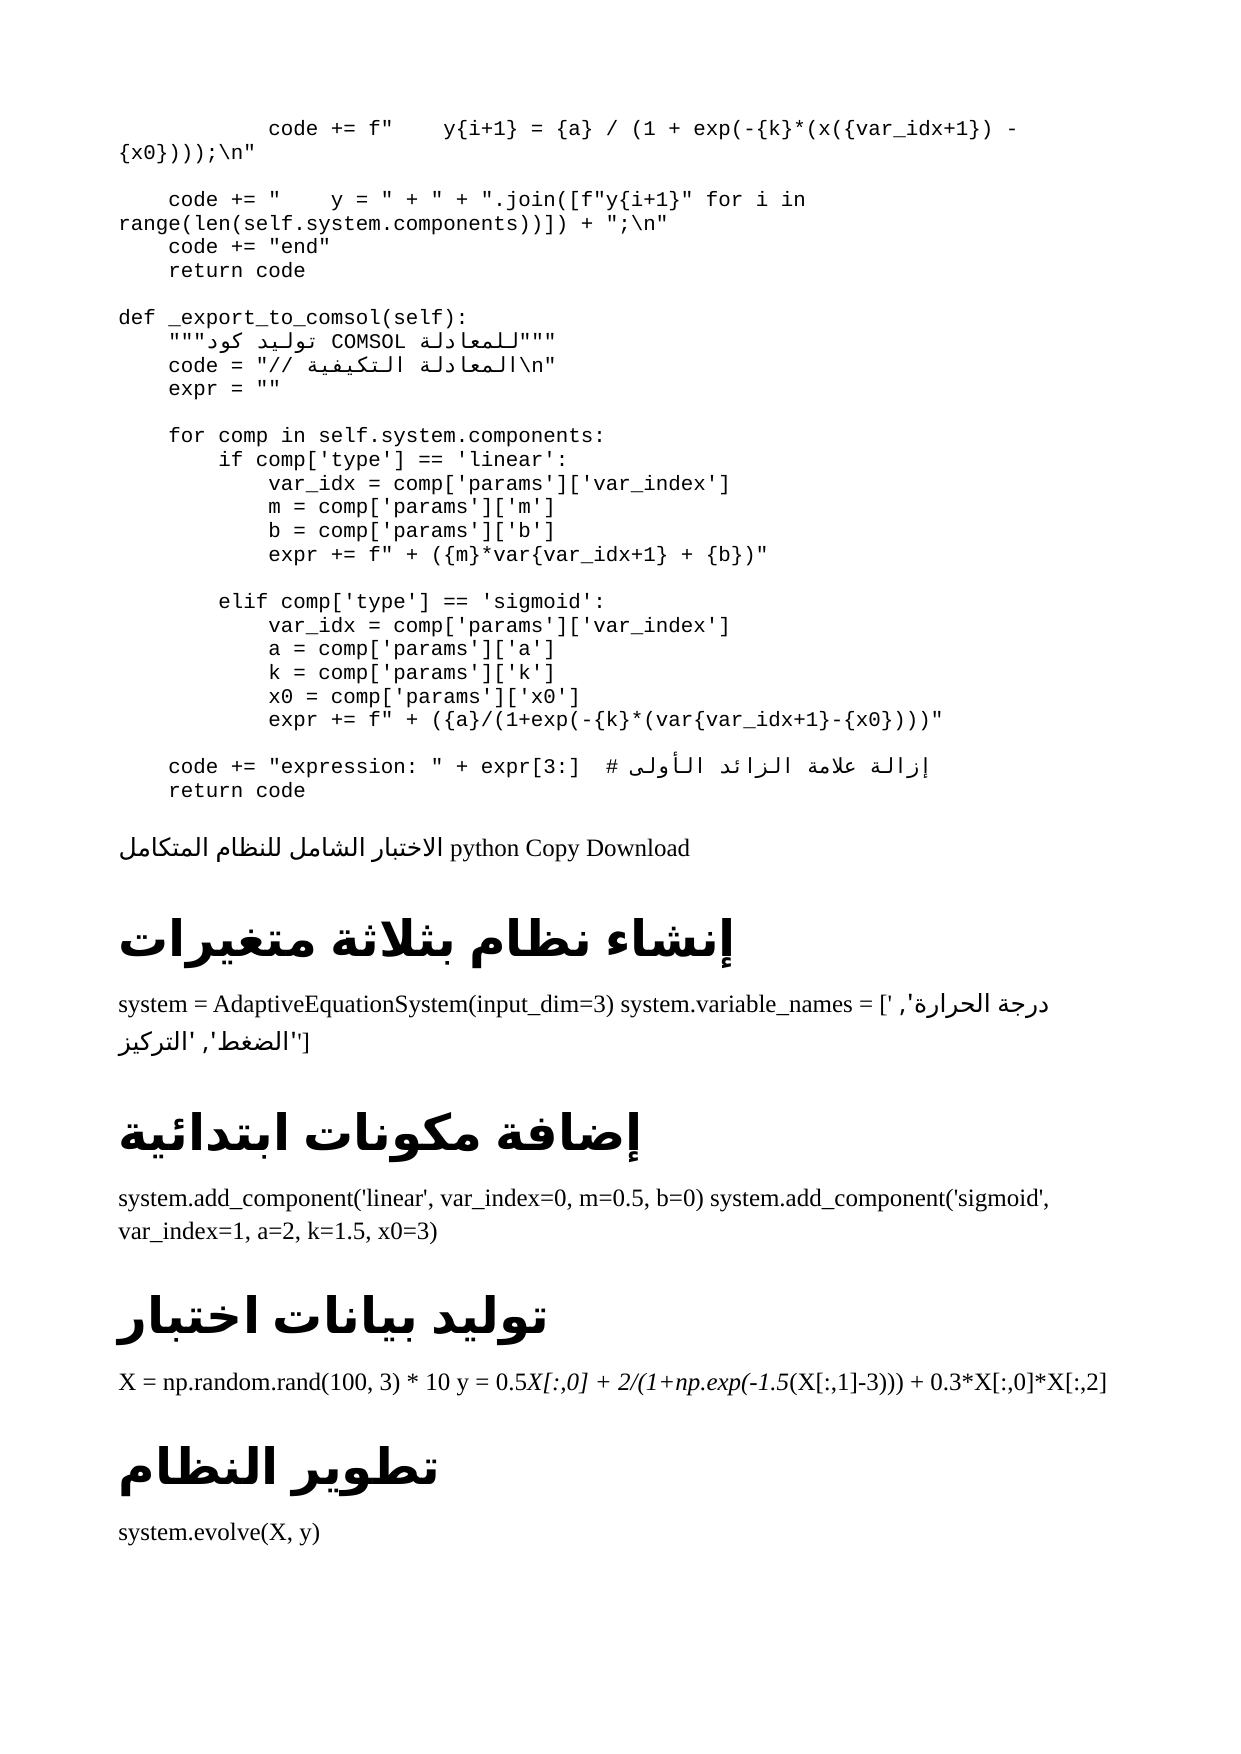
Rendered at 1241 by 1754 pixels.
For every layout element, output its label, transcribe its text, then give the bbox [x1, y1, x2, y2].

text k = comp['params']['k'] [118, 662, 1122, 686]
text expr += f" + ({m}*var{var_idx+1} + {b})" [118, 544, 1122, 567]
text if comp['type'] == 'linear': [118, 449, 1122, 473]
text code += f" y{i+1} = {a} / (1 + exp(-{k}*(x({var_idx+1}) - {x0})));\n" [118, 118, 1122, 165]
text var_idx = comp['params']['var_index'] [118, 473, 1122, 496]
subtitle إضافة مكونات ابتدائية [118, 1106, 1122, 1171]
text elif comp['type'] == 'sigmoid': [118, 591, 1122, 615]
subtitle إنشاء نظام بثلاثة متغيرات [118, 911, 1122, 977]
text code = "// المعادلة التكيفية\n" [118, 354, 1122, 378]
text m = comp['params']['m'] [118, 496, 1122, 520]
text def _export_to_comsol(self): [118, 307, 1122, 331]
text system.add_component('linear', var_index=0, m=0.5, b=0) system.add_component('sigmoid', var_index=1, a=2, k=1.5, x0=3) [118, 1183, 1122, 1245]
text expr = "" [118, 378, 1122, 402]
text return code [118, 780, 1122, 804]
text code += " y = " + " + ".join([f"y{i+1}" for i in range(len(self.system.components))]) + ";\n" [118, 189, 1122, 236]
text x0 = comp['params']['x0'] [118, 686, 1122, 709]
text expr += f" + ({a}/(1+exp(-{k}*(var{var_idx+1}-{x0})))" [118, 709, 1122, 733]
text """توليد كود COMSOL للمعادلة""" [118, 331, 1122, 354]
text code += "end" [118, 236, 1122, 260]
text a = comp['params']['a'] [118, 638, 1122, 662]
text code += "expression: " + expr[3:] # إزالة علامة الزائد الأولى [118, 757, 1122, 780]
text var_idx = comp['params']['var_index'] [118, 615, 1122, 638]
text return code [118, 260, 1122, 284]
subtitle توليد بيانات اختبار [118, 1289, 1122, 1354]
text b = comp['params']['b'] [118, 520, 1122, 544]
text X = np.random.rand(100, 3) * 10 y = 0.5X[:,0] + 2/(1+np.exp(-1.5(X[:,1]-3))) + 0.3*X[:,0]*X[:,2] [118, 1367, 1122, 1395]
text الاختبار الشامل للنظام المتكامل python Copy Download [118, 833, 1122, 867]
subtitle تطوير النظام [118, 1439, 1122, 1504]
text system = AdaptiveEquationSystem(input_dim=3) system.variable_names = ['درجة الحرارة', 'الضغط', 'التركيز'] [118, 989, 1122, 1061]
text for comp in self.system.components: [118, 426, 1122, 449]
text system.evolve(X, y) [118, 1517, 1122, 1546]
